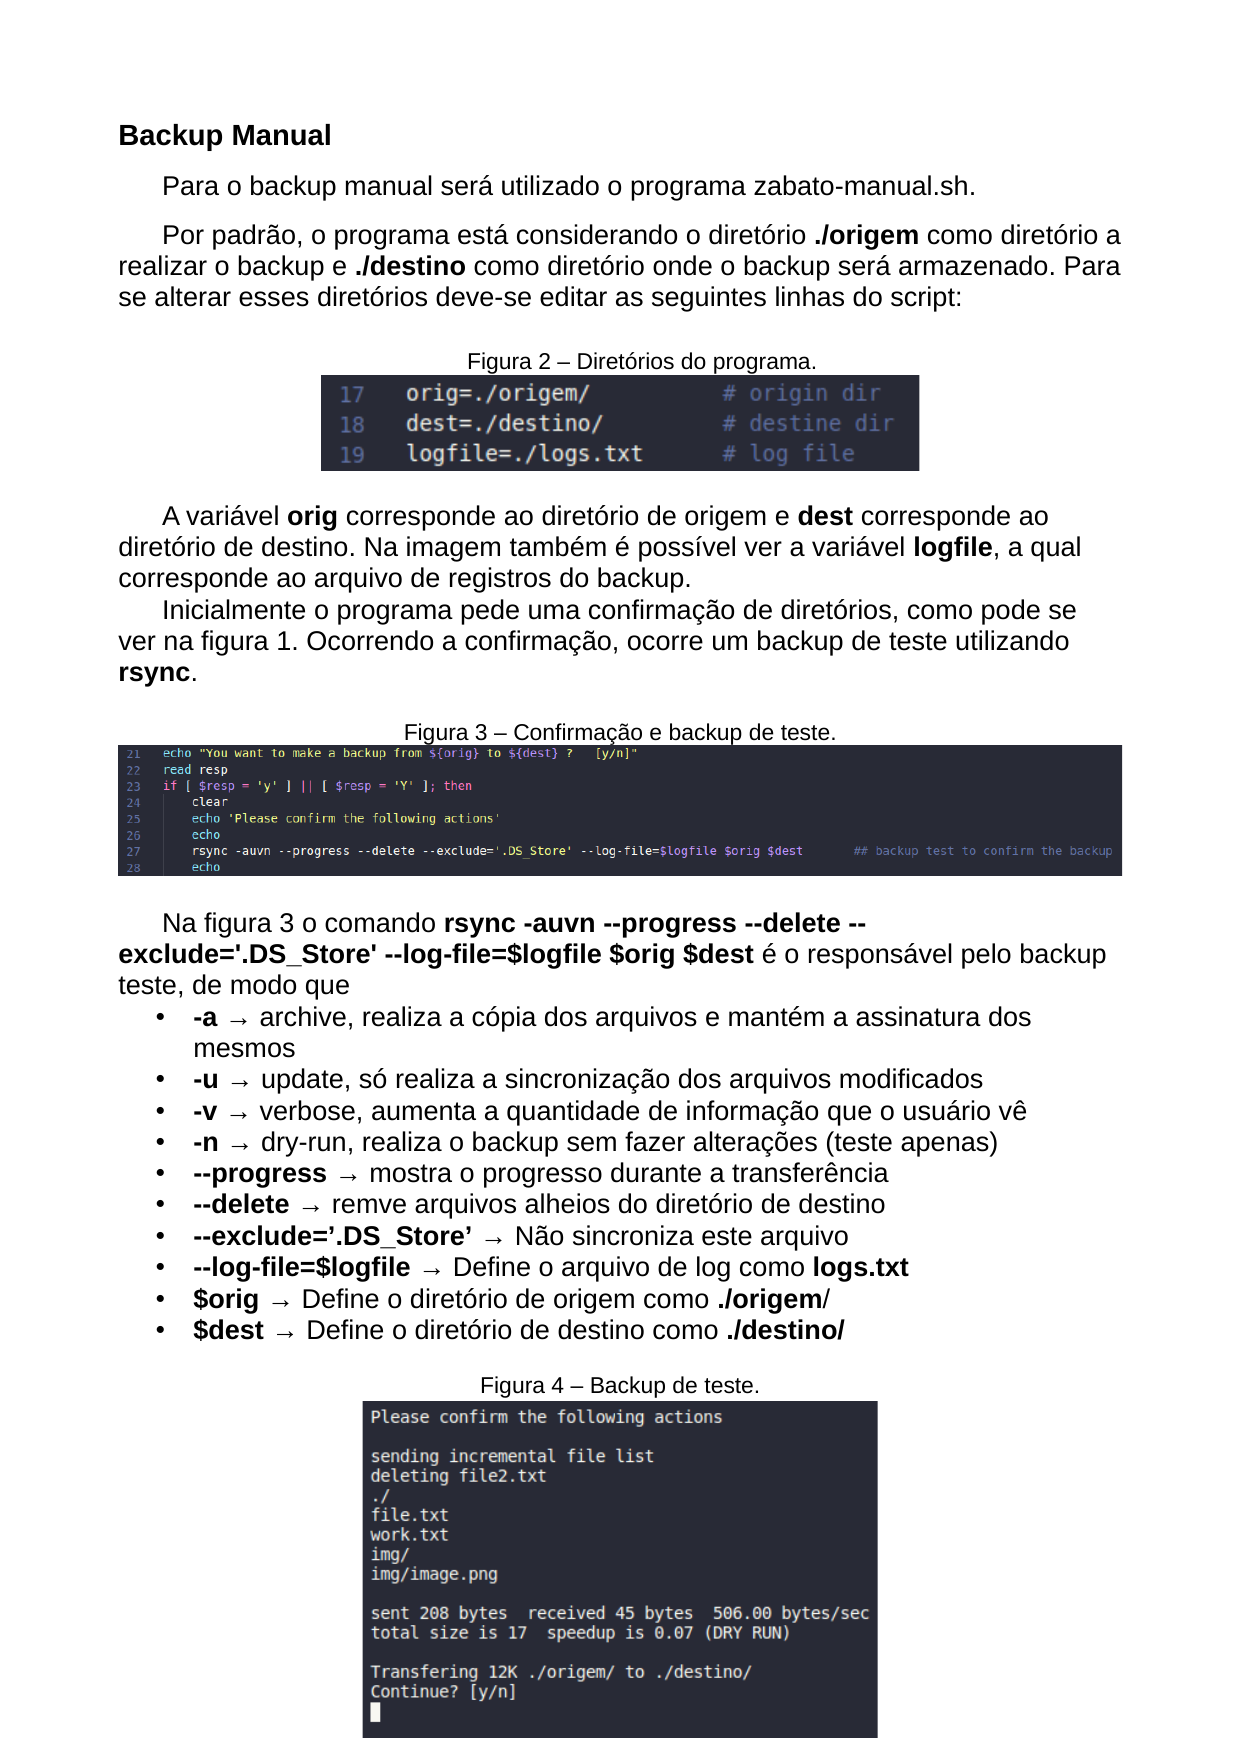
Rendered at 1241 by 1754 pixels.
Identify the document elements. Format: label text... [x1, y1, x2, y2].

picture [118, 745, 1123, 876]
list $orig → Define o diretório de origem como ./origem/ [156, 1283, 1122, 1314]
picture [362, 1401, 878, 1738]
text Figura 3 – Confirmação e backup de teste. [118, 719, 1122, 745]
list -n → dry-run, realiza o backup sem fazer alterações (teste apenas) [156, 1126, 1122, 1157]
list -u → update, só realiza a sincronização dos arquivos modificados [156, 1063, 1122, 1094]
list --progress → mostra o progresso durante a transferência [156, 1157, 1122, 1188]
list -a → archive, realiza a cópia dos arquivos e mantém a assinatura dos mesmos [156, 1001, 1122, 1063]
list -v → verbose, aumenta a quantidade de informação que o usuário vê [156, 1094, 1122, 1126]
list --log-file=$logfile → Define o arquivo de log como logs.txt [156, 1251, 1122, 1283]
text A variável orig corresponde ao diretório de origem e dest corresponde ao diretório de destino. Na imagem também é possível ver a variável logfile, a qual corresponde ao arquivo de registros do backup. [118, 500, 1122, 594]
text Backup Manual [118, 118, 1122, 152]
text Para o backup manual será utilizado o programa zabato-manual.sh. [118, 168, 1122, 202]
list --exclude=’.DS_Store’ → Não sincroniza este arquivo [156, 1220, 1122, 1251]
picture [321, 375, 920, 471]
list --delete → remve arquivos alheios do diretório de destino [156, 1188, 1122, 1220]
text Inicialmente o programa pede uma confirmação de diretórios, como pode se ver na figura 1. Ocorrendo a confirmação, ocorre um backup de teste utilizando rsync. [118, 594, 1122, 687]
text Na figura 3 o comando rsync -auvn --progress --delete --exclude='.DS_Store' --log-file=$logfile $orig $dest é o responsável pelo backup teste, de modo que [118, 907, 1122, 1001]
text Por padrão, o programa está considerando o diretório ./origem como diretório a realizar o backup e ./destino como diretório onde o backup será armazenado. Para se alterar esses diretórios deve-se editar as seguintes linhas do script: [118, 219, 1122, 312]
text Figura 4 – Backup de teste. [118, 1372, 1122, 1398]
list $dest → Define o diretório de destino como ./destino/ [156, 1314, 1122, 1345]
text Figura 2 – Diretórios do programa. [118, 344, 1122, 375]
